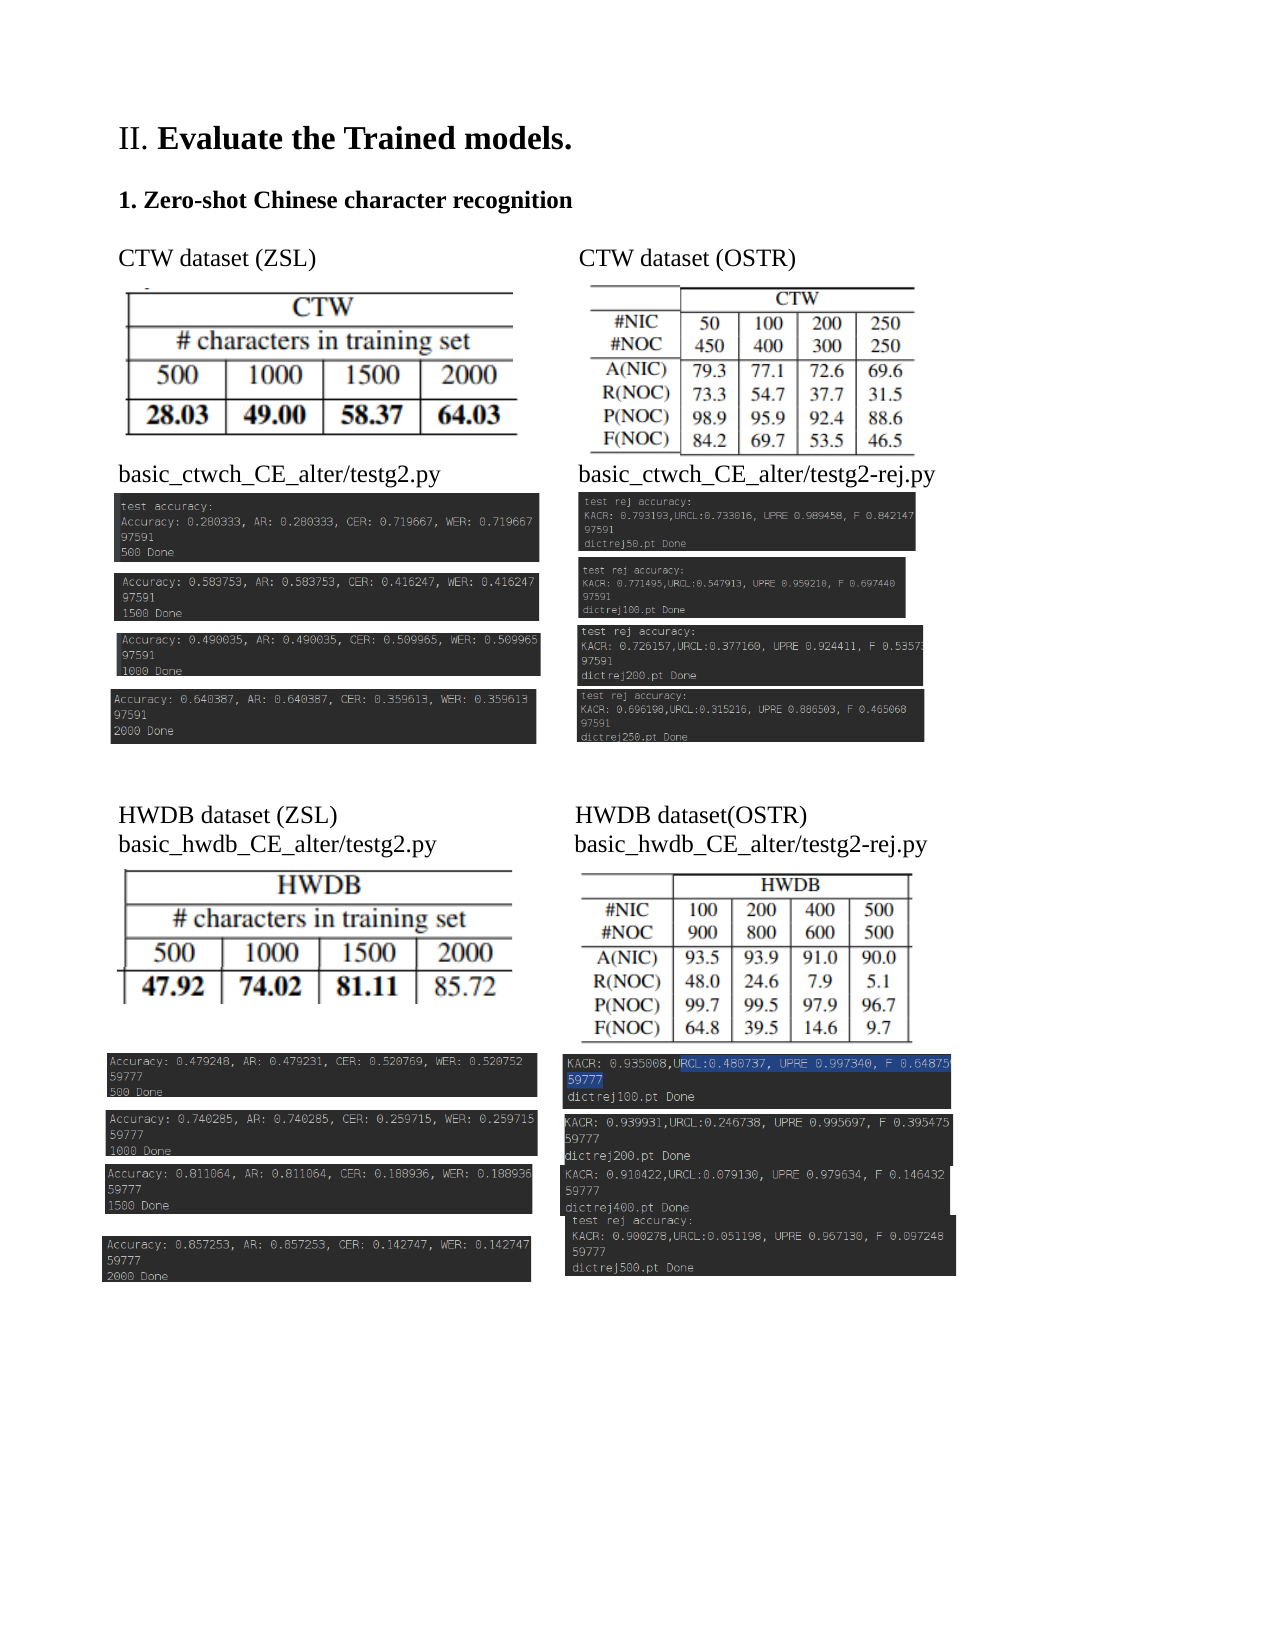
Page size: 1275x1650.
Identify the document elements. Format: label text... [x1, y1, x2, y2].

picture [577, 625, 924, 686]
picture [578, 492, 916, 551]
picture [579, 866, 913, 1046]
picture [114, 573, 540, 621]
picture [116, 633, 541, 676]
picture [578, 557, 906, 618]
picture [105, 1110, 538, 1156]
text HWDB dataset (ZSL) HWDB dataset(OSTR) [118, 801, 1157, 829]
text CTW dataset (ZSL) CTW dataset (OSTR) [118, 243, 1157, 271]
picture [560, 1114, 957, 1276]
picture [562, 1054, 952, 1109]
picture [102, 1236, 532, 1282]
text basic_ctwch_CE_alter/testg2.py basic_ctwch_CE_alter/testg2-rej.py [118, 271, 1157, 488]
picture [114, 493, 540, 562]
text basic_hwdb_CE_alter/testg2.py basic_hwdb_CE_alter/testg2-rej.py [118, 829, 1157, 858]
picture [576, 689, 925, 742]
picture [588, 280, 922, 460]
picture [125, 288, 524, 437]
text 1. Zero-shot Chinese character recognition [118, 185, 1157, 214]
picture [105, 1164, 533, 1214]
picture [116, 869, 513, 1004]
picture [110, 689, 537, 744]
text II. Evaluate the Trained models. [118, 118, 1157, 156]
picture [107, 1053, 538, 1097]
